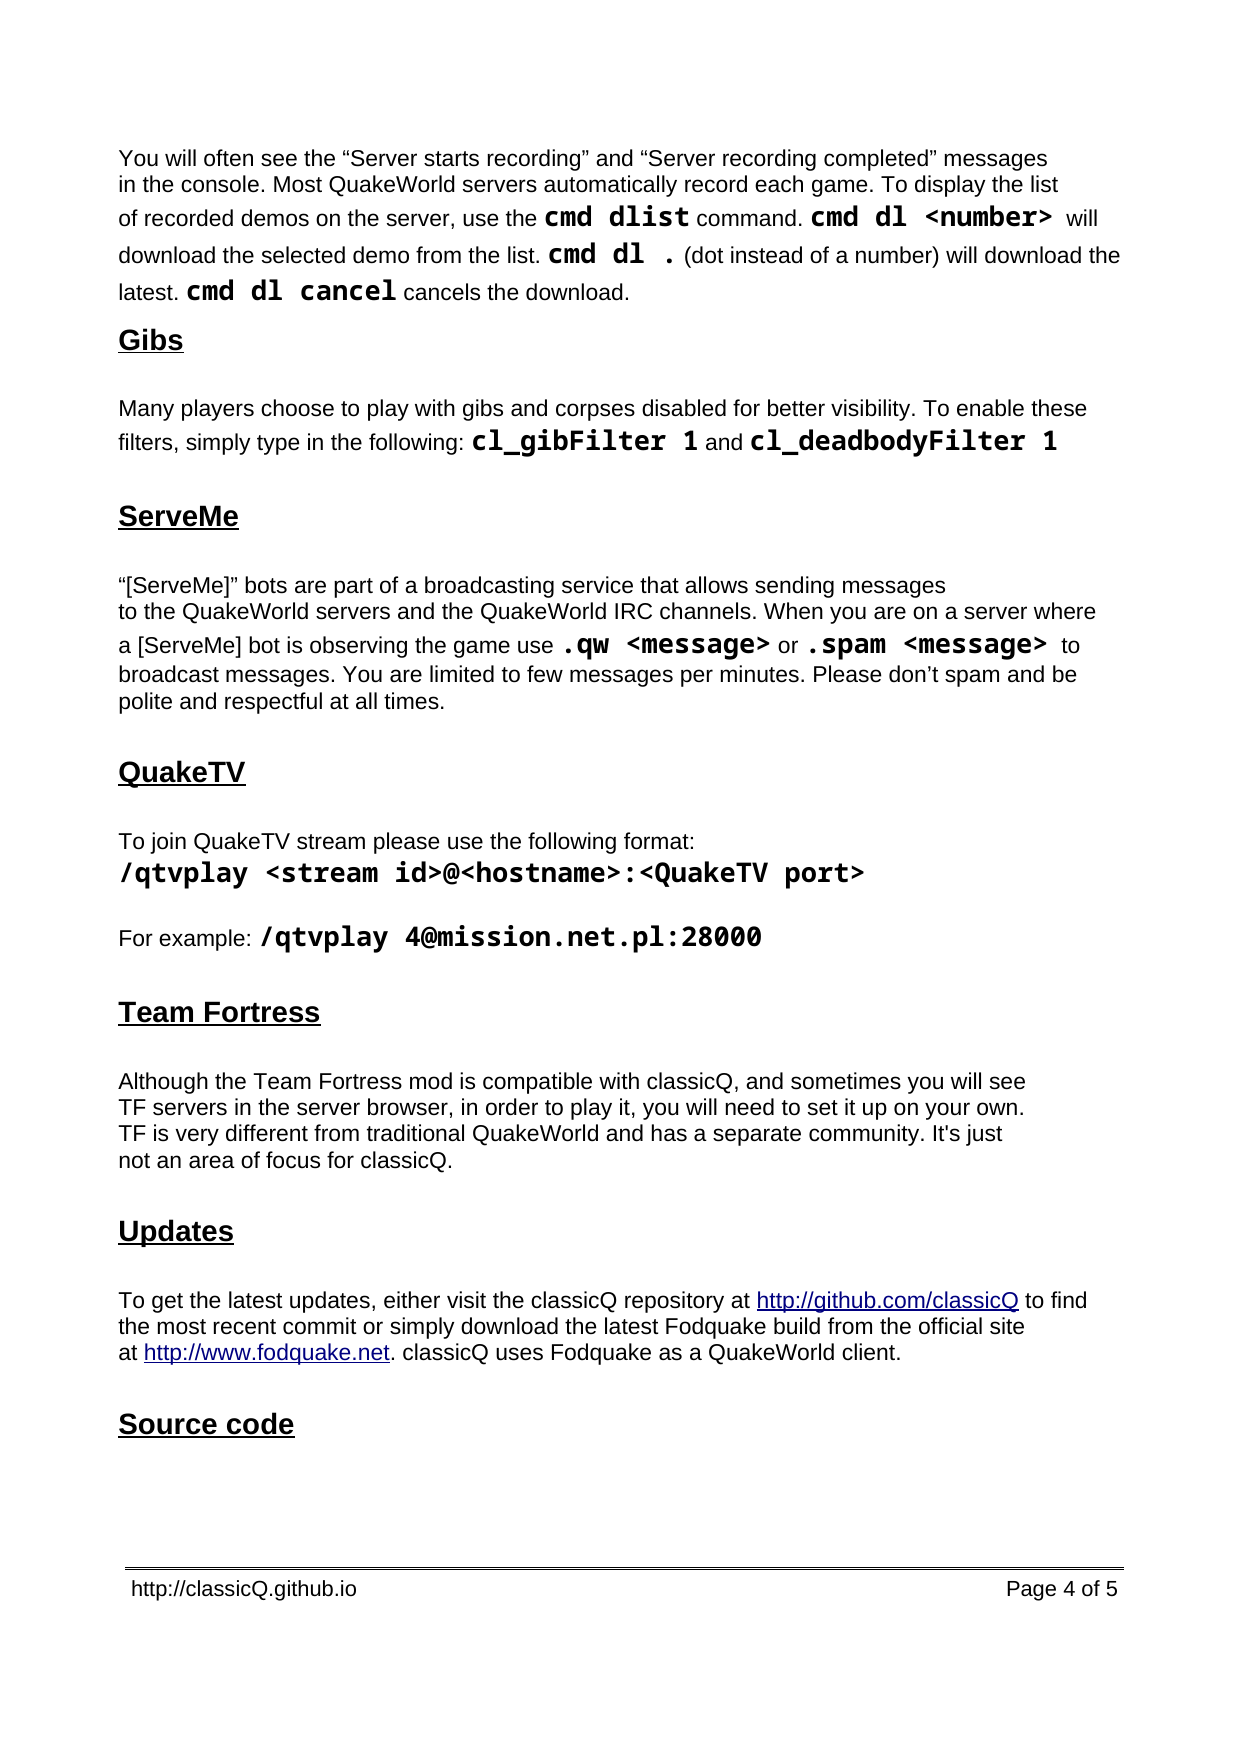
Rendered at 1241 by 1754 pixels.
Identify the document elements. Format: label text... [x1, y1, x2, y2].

subtitle ServeMe [118, 499, 1122, 533]
text To get the latest updates, either visit the classicQ repository at http://github.com/classicQ to find the most recent commit or simply download the latest Fodquake build from the official site at http://www.fodquake.net. classicQ uses Fodquake as a QuakeWorld client. [118, 1287, 1122, 1366]
text Although the Team Fortress mod is compatible with classicQ, and sometimes you will see TF servers in the server browser, in order to play it, you will need to set it up on your own. TF is very different from traditional QuakeWorld and has a separate community. It's just not an area of focus for classicQ. [118, 1068, 1122, 1173]
subtitle Updates [118, 1214, 1122, 1248]
subtitle Source code [118, 1407, 1122, 1440]
text “[ServeMe]” bots are part of a broadcasting service that allows sending messages to the QuakeWorld servers and the QuakeWorld IRC channels. When you are on a server where a [ServeMe] bot is observing the game use .qw <message> or .spam <message> to broadcast messages. You are limited to few messages per minutes. Please don’t spam and be polite and respectful at all times. [118, 572, 1122, 714]
text Many players choose to play with gibs and corpses disabled for better visibility. To enable these filters, simply type in the following: cl_gibFilter 1 and cl_deadbodyFilter 1 [118, 395, 1122, 458]
subtitle Gibs [118, 322, 1122, 356]
text You will often see the “Server starts recording” and “Server recording completed” messages in the console. Most QuakeWorld servers automatically record each game. To display the list of recorded demos on the server, use the cmd dlist command. cmd dl <number> will download the selected demo from the list. cmd dl . (dot instead of a number) will download the latest. cmd dl cancel cancels the download. [118, 144, 1122, 308]
text To join QuakeTV stream please use the following format: /qtvplay <stream id>@<hostname>:<QuakeTV port> [118, 828, 1122, 891]
subtitle QuakeTV [118, 755, 1122, 789]
text For example: /qtvplay 4@mission.net.pl:28000 [118, 891, 1122, 954]
subtitle Team Fortress [118, 995, 1122, 1029]
